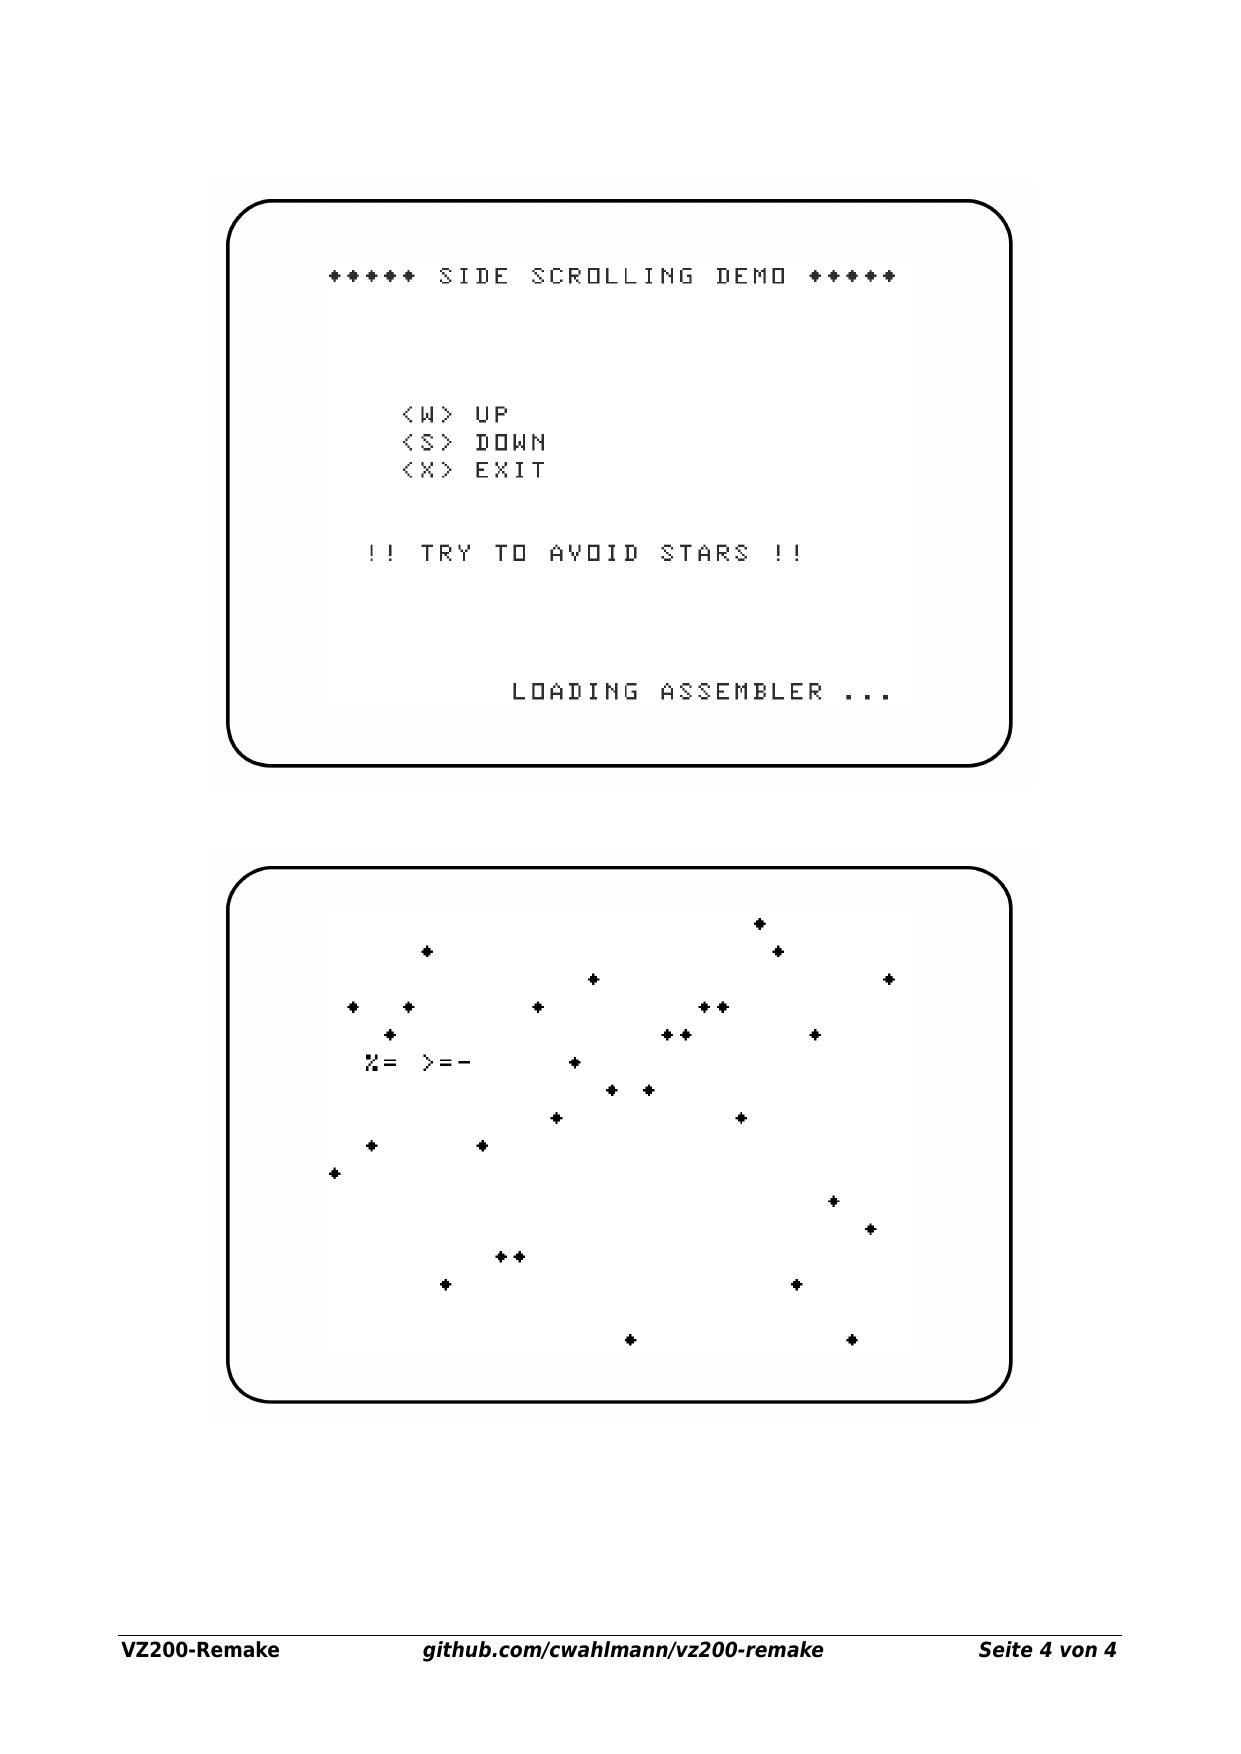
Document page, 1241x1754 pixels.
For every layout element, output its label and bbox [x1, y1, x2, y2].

picture [206, 847, 1034, 1423]
picture [206, 180, 1034, 788]
